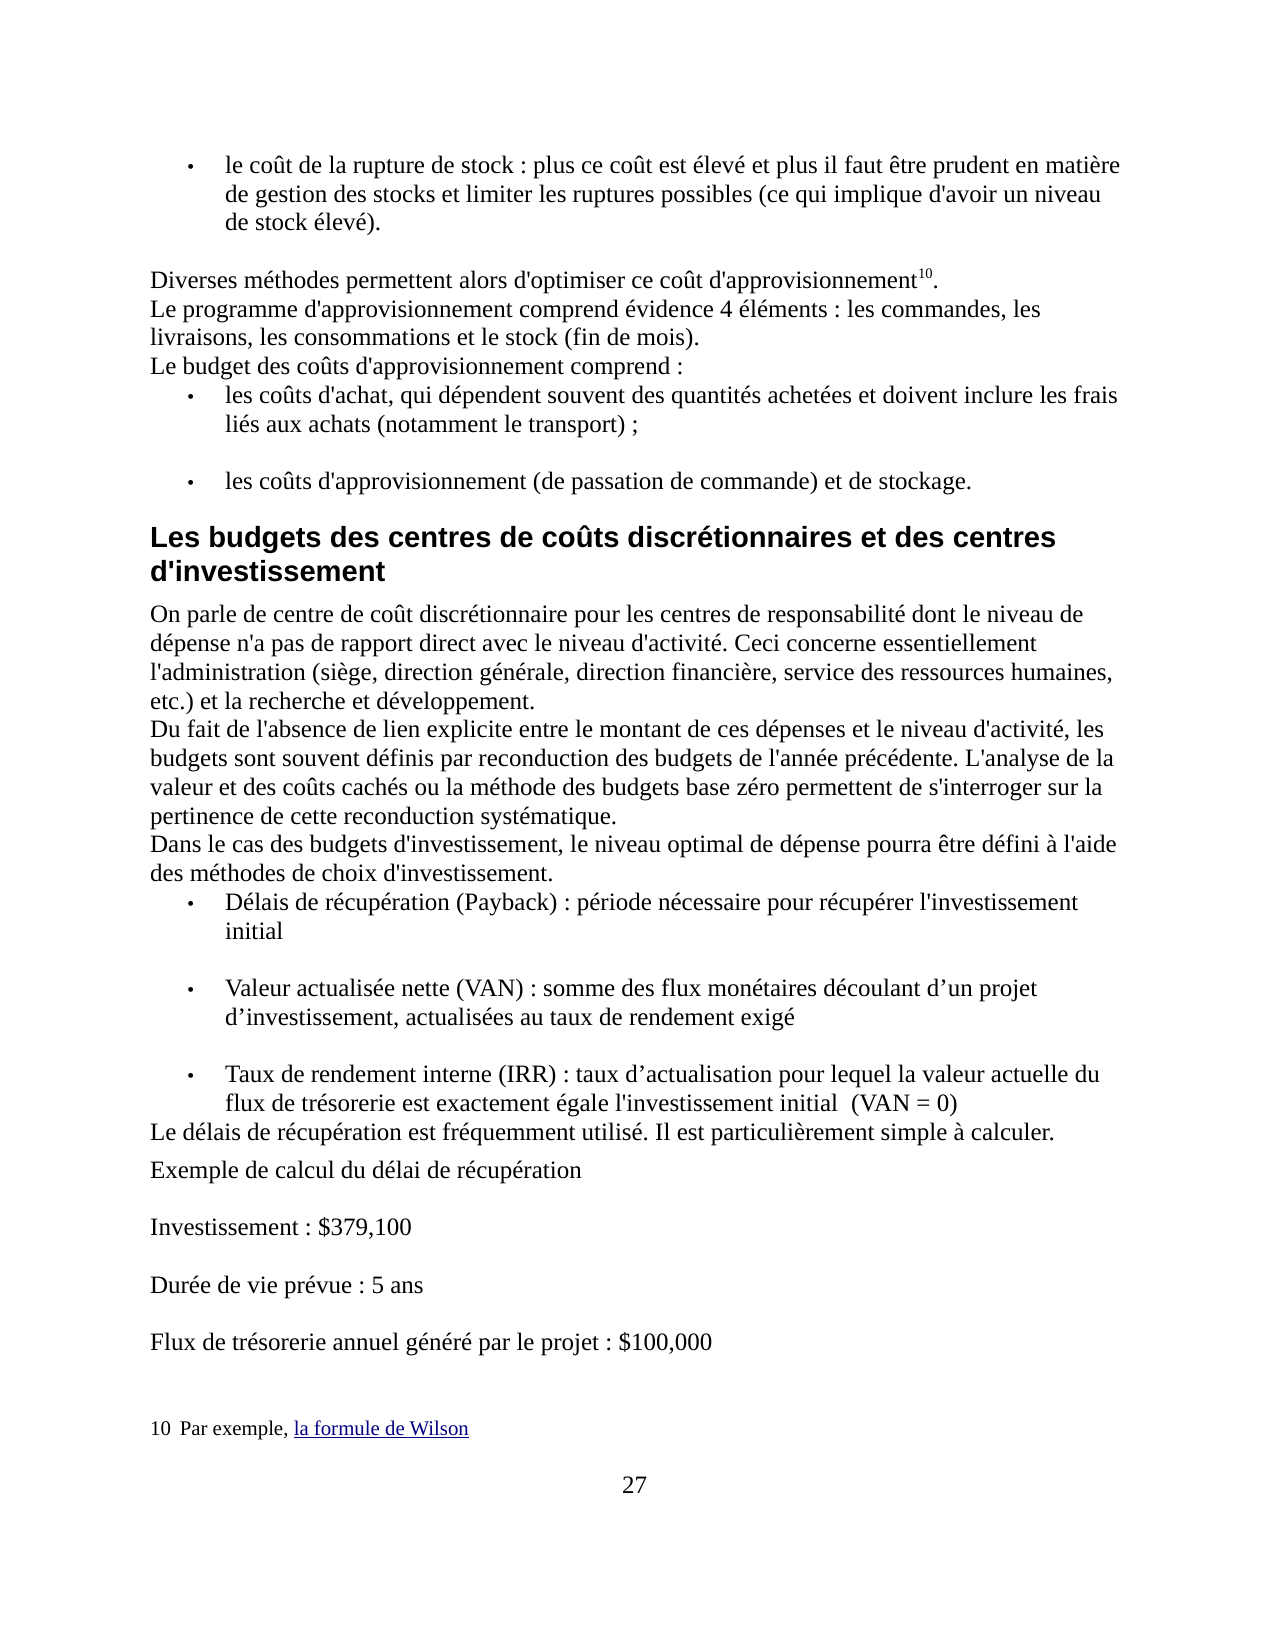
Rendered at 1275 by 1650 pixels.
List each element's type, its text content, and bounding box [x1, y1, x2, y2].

list Délais de récupération (Payback) : période nécessaire pour récupérer l'investissement initial [187, 887, 1125, 973]
text Le délais de récupération est fréquemment utilisé. Il est particulièrement simple à calculer. [150, 1117, 1125, 1146]
list les coûts d'approvisionnement (de passation de commande) et de stockage. [187, 466, 1125, 495]
text Exemple de calcul du délai de récupération Investissement : $379,100 Durée de vie prévue : 5 ans Flux de trésorerie annuel généré par le projet : $100,000 [150, 1155, 1125, 1385]
text Diverses méthodes permettent alors d'optimiser ce coût d'approvisionnement. Le programme d'approvisionnement comprend évidence 4 éléments : les commandes, les livraisons, les consommations et le stock (fin de mois). Le budget des coûts d'approvisionnement comprend : [150, 265, 1125, 380]
list Valeur actualisée nette (VAN) : somme des flux monétaires découlant d’un projet d’investissement, actualisées au taux de rendement exigé [187, 973, 1125, 1059]
subtitle Les budgets des centres de coûts discrétionnaires et des centres d'investissement [150, 520, 1125, 587]
list le coût de la rupture de stock : plus ce coût est élevé et plus il faut être prudent en matière de gestion des stocks et limiter les ruptures possibles (ce qui implique d'avoir un niveau de stock élevé). [187, 150, 1125, 265]
text Par exemple, la formule de Wilson [150, 1416, 1125, 1440]
list les coûts d'achat, qui dépendent souvent des quantités achetées et doivent inclure les frais liés aux achats (notamment le transport) ; [187, 380, 1125, 466]
list Taux de rendement interne (IRR) : taux d’actualisation pour lequel la valeur actuelle du flux de trésorerie est exactement égale l'investissement initial (VAN = 0) [187, 1059, 1125, 1117]
text On parle de centre de coût discrétionnaire pour les centres de responsabilité dont le niveau de dépense n'a pas de rapport direct avec le niveau d'activité. Ceci concerne essentiellement l'administration (siège, direction générale, direction financière, service des ressources humaines, etc.) et la recherche et développement. Du fait de l'absence de lien explicite entre le montant de ces dépenses et le niveau d'activité, les budgets sont souvent définis par reconduction des budgets de l'année précédente. L'analyse de la valeur et des coûts cachés ou la méthode des budgets base zéro permettent de s'interroger sur la pertinence de cette reconduction systématique. Dans le cas des budgets d'investissement, le niveau optimal de dépense pourra être défini à l'aide des méthodes de choix d'investissement. [150, 599, 1125, 887]
